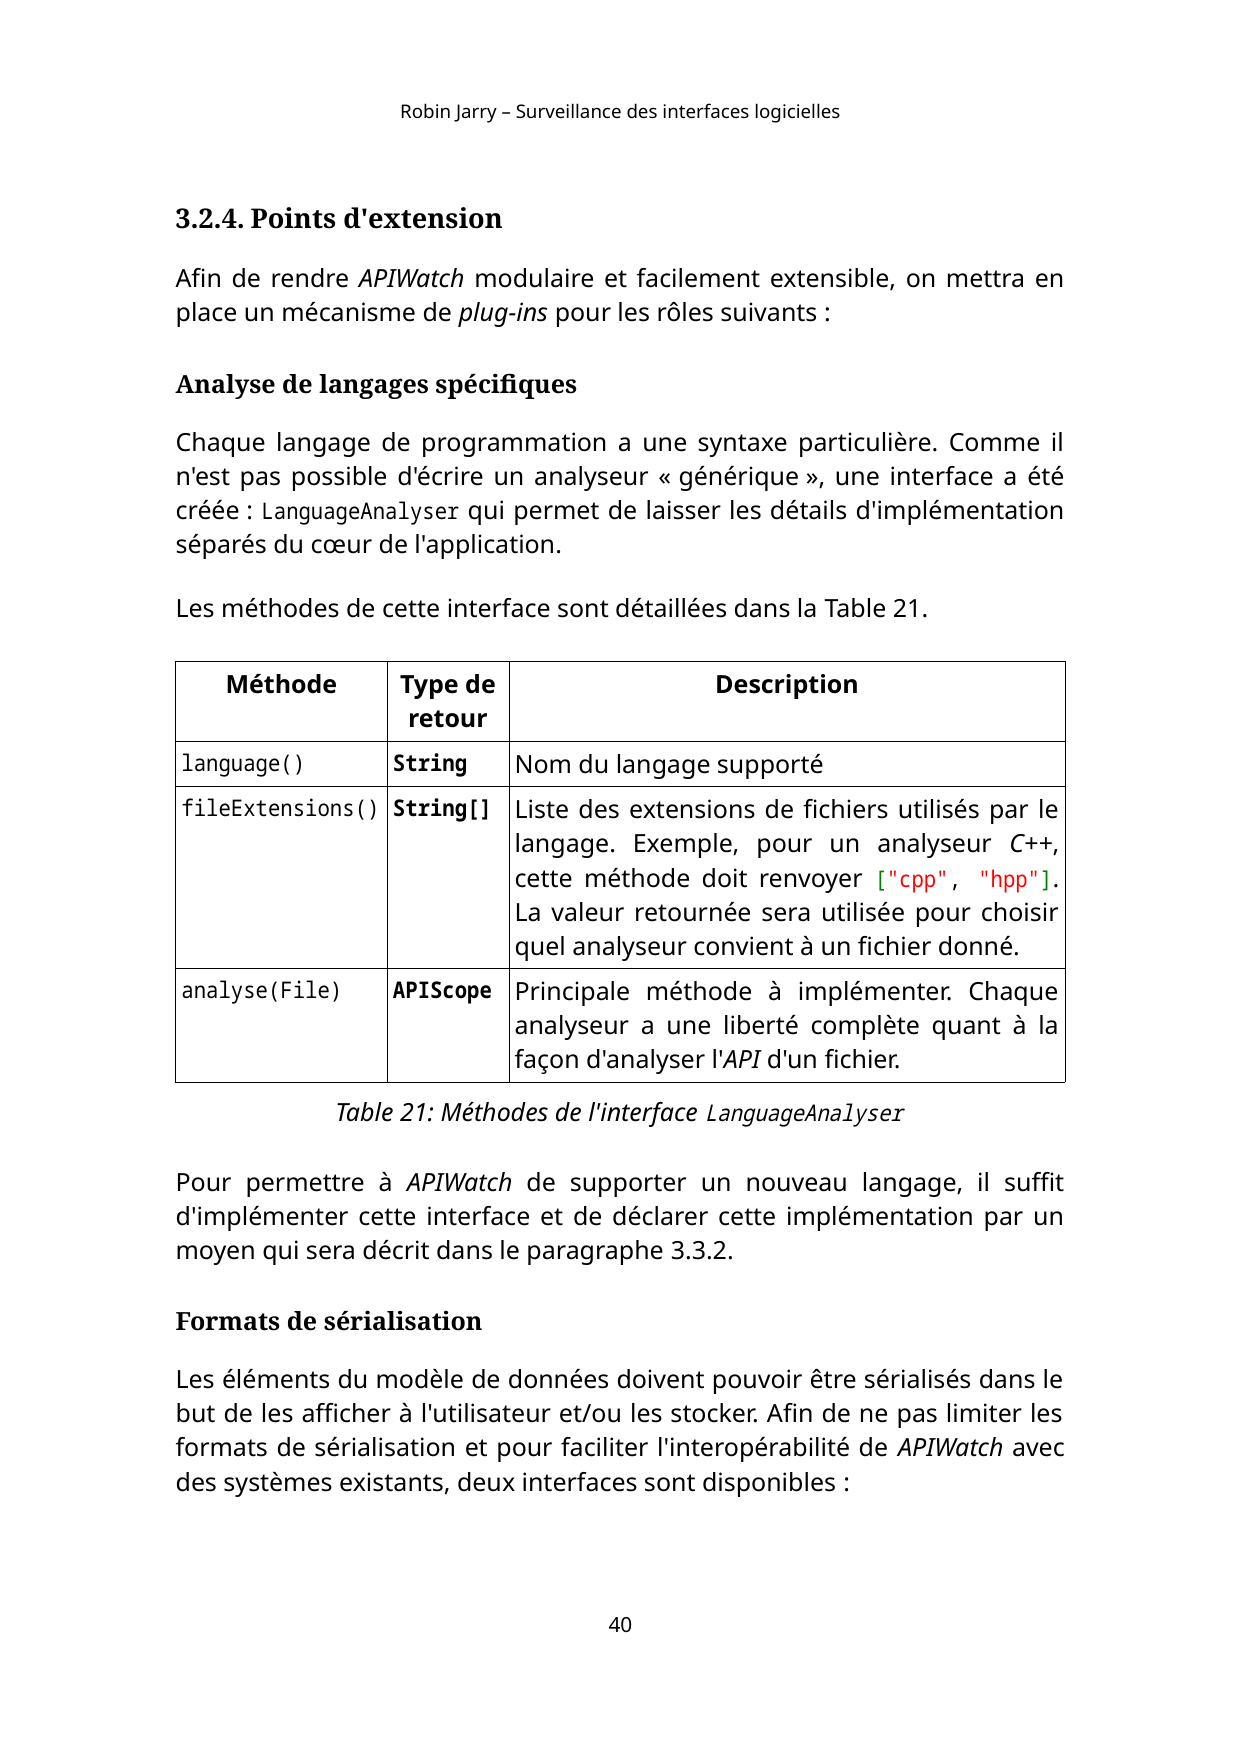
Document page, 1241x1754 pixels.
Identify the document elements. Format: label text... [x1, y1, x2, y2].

text Pour permettre à APIWatch de supporter un nouveau langage, il suffit d'implémenter cette interface et de déclarer cette implémentation par un moyen qui sera décrit dans le paragraphe 3.3.2. [175, 1164, 1065, 1267]
table_cell String [388, 742, 509, 786]
table_cell analyse(File) [176, 969, 387, 1082]
table_cell APIScope [388, 969, 509, 1082]
table_cell Liste des extensions de fichiers utilisés par le langage. Exemple, pour un analyseur C++, cette méthode doit renvoyer ["cpp", "hpp"]. La valeur retournée sera utilisée pour choisir quel analyseur convient à un fichier donné. [510, 787, 1065, 968]
table_cell String[] [388, 787, 509, 968]
table_header Description [510, 662, 1065, 741]
table_cell Nom du langage supporté [510, 742, 1065, 786]
text Table 21: Méthodes de l'interface LanguageAnalyser [175, 1094, 1065, 1128]
table_cell Principale méthode à implémenter. Chaque analyseur a une liberté complète quant à la façon d'analyser l'API d'un fichier. [510, 969, 1065, 1082]
table_header Méthode [176, 662, 387, 741]
subtitle Formats de sérialisation [175, 1304, 1065, 1338]
table_cell fileExtensions() [176, 787, 387, 968]
text Chaque langage de programmation a une syntaxe particulière. Comme il n'est pas possible d'écrire un analyseur « générique », une interface a été créée : LanguageAnalyser qui permet de laisser les détails d'implémentation séparés du cœur de l'application. [175, 424, 1065, 561]
text Les éléments du modèle de données doivent pouvoir être sérialisés dans le but de les afficher à l'utilisateur et/ou les stocker. Afin de ne pas limiter les formats de sérialisation et pour faciliter l'interopérabilité de APIWatch avec des systèmes existants, deux interfaces sont disponibles : [175, 1362, 1065, 1498]
text Les méthodes de cette interface sont détaillées dans la Table 21. [175, 591, 1065, 625]
subtitle Analyse de langages spécifiques [175, 366, 1065, 400]
subtitle Points d'extension [175, 200, 1065, 237]
text Afin de rendre APIWatch modulaire et facilement extensible, on mettra en place un mécanisme de plug-ins pour les rôles suivants : [175, 261, 1065, 329]
table_cell language() [176, 742, 387, 786]
table_header Type de retour [388, 662, 509, 741]
